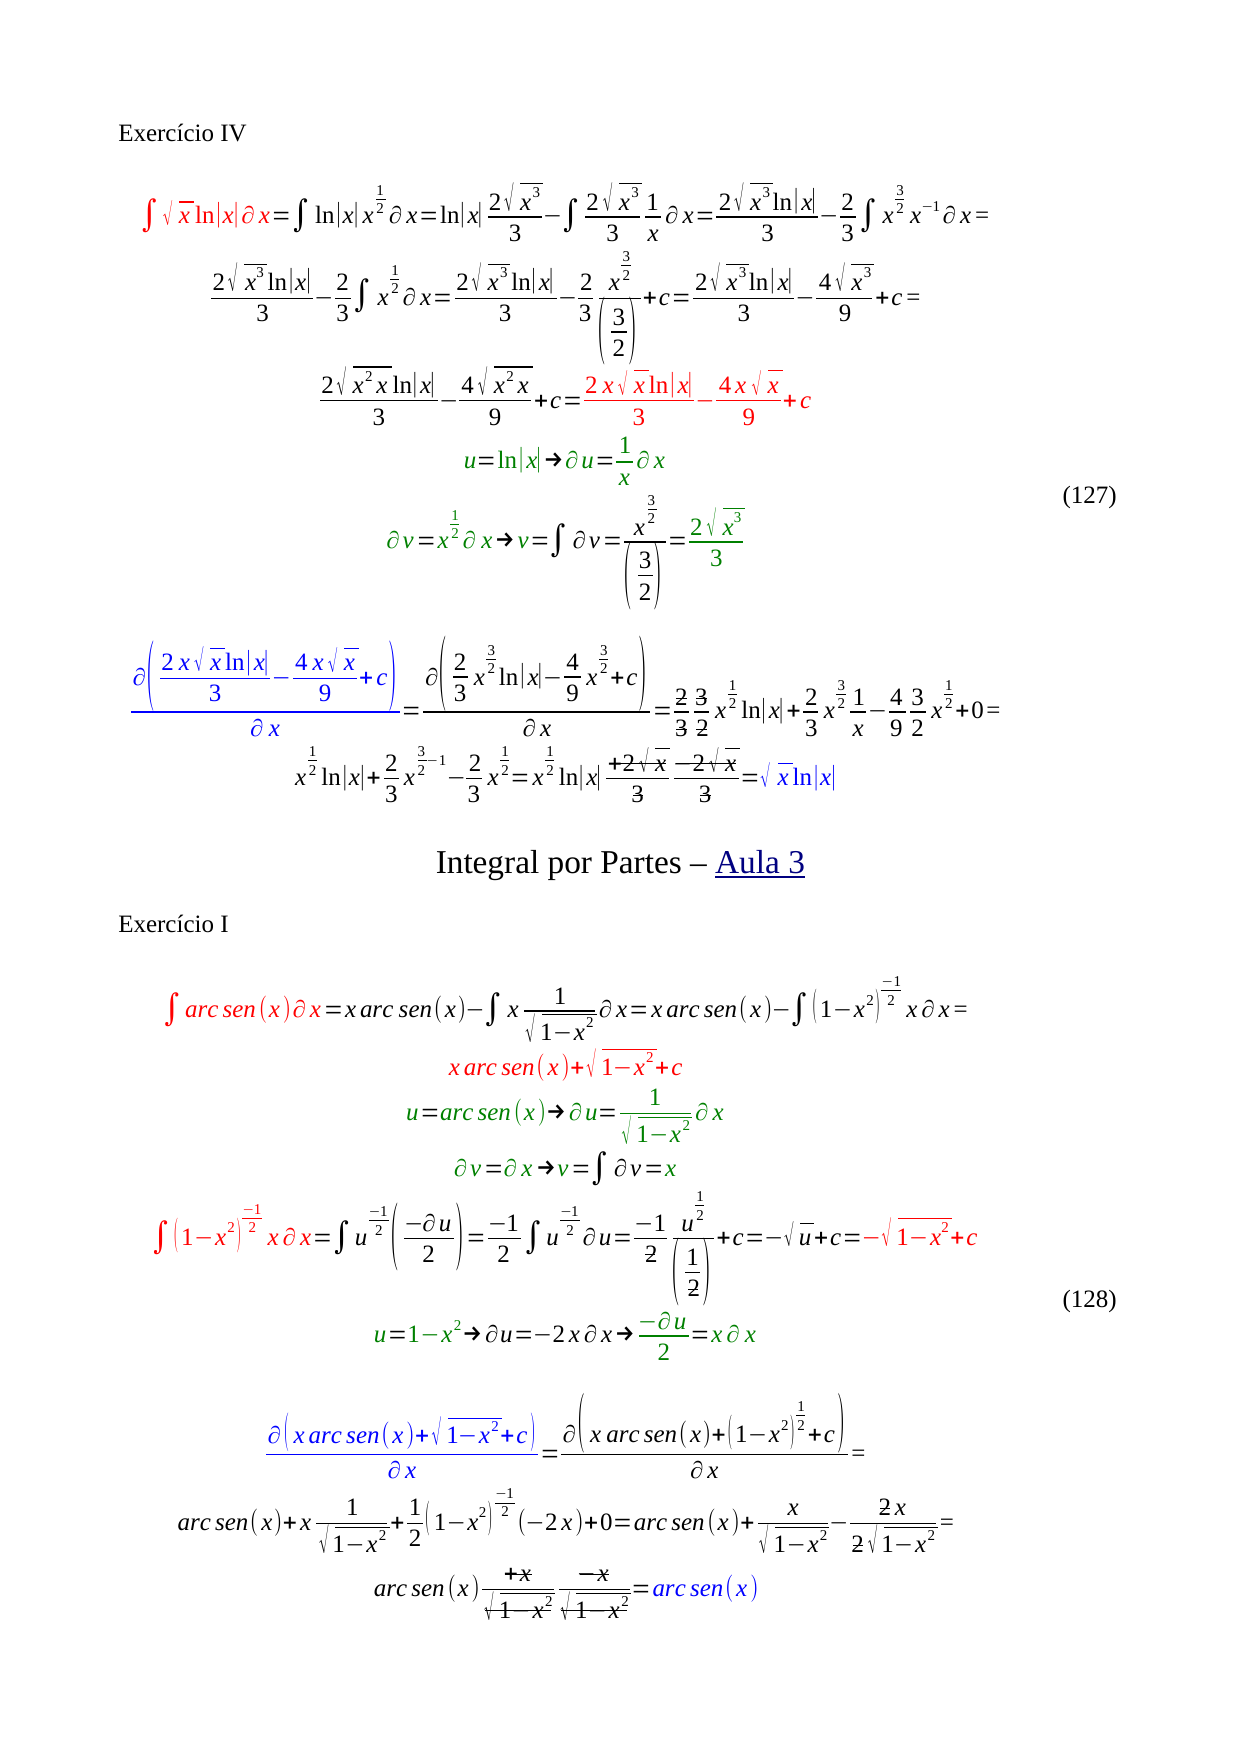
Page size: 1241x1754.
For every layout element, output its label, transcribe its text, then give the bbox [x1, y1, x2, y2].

text Exercício IV [118, 118, 1122, 147]
table_header [118, 176, 1010, 814]
table_header [118, 967, 1010, 1631]
table_header (127) [1010, 176, 1122, 814]
text Integral por Partes – Aula 3 [118, 842, 1122, 881]
text Exercício I [118, 909, 1122, 938]
table_header (128) [1010, 967, 1122, 1631]
